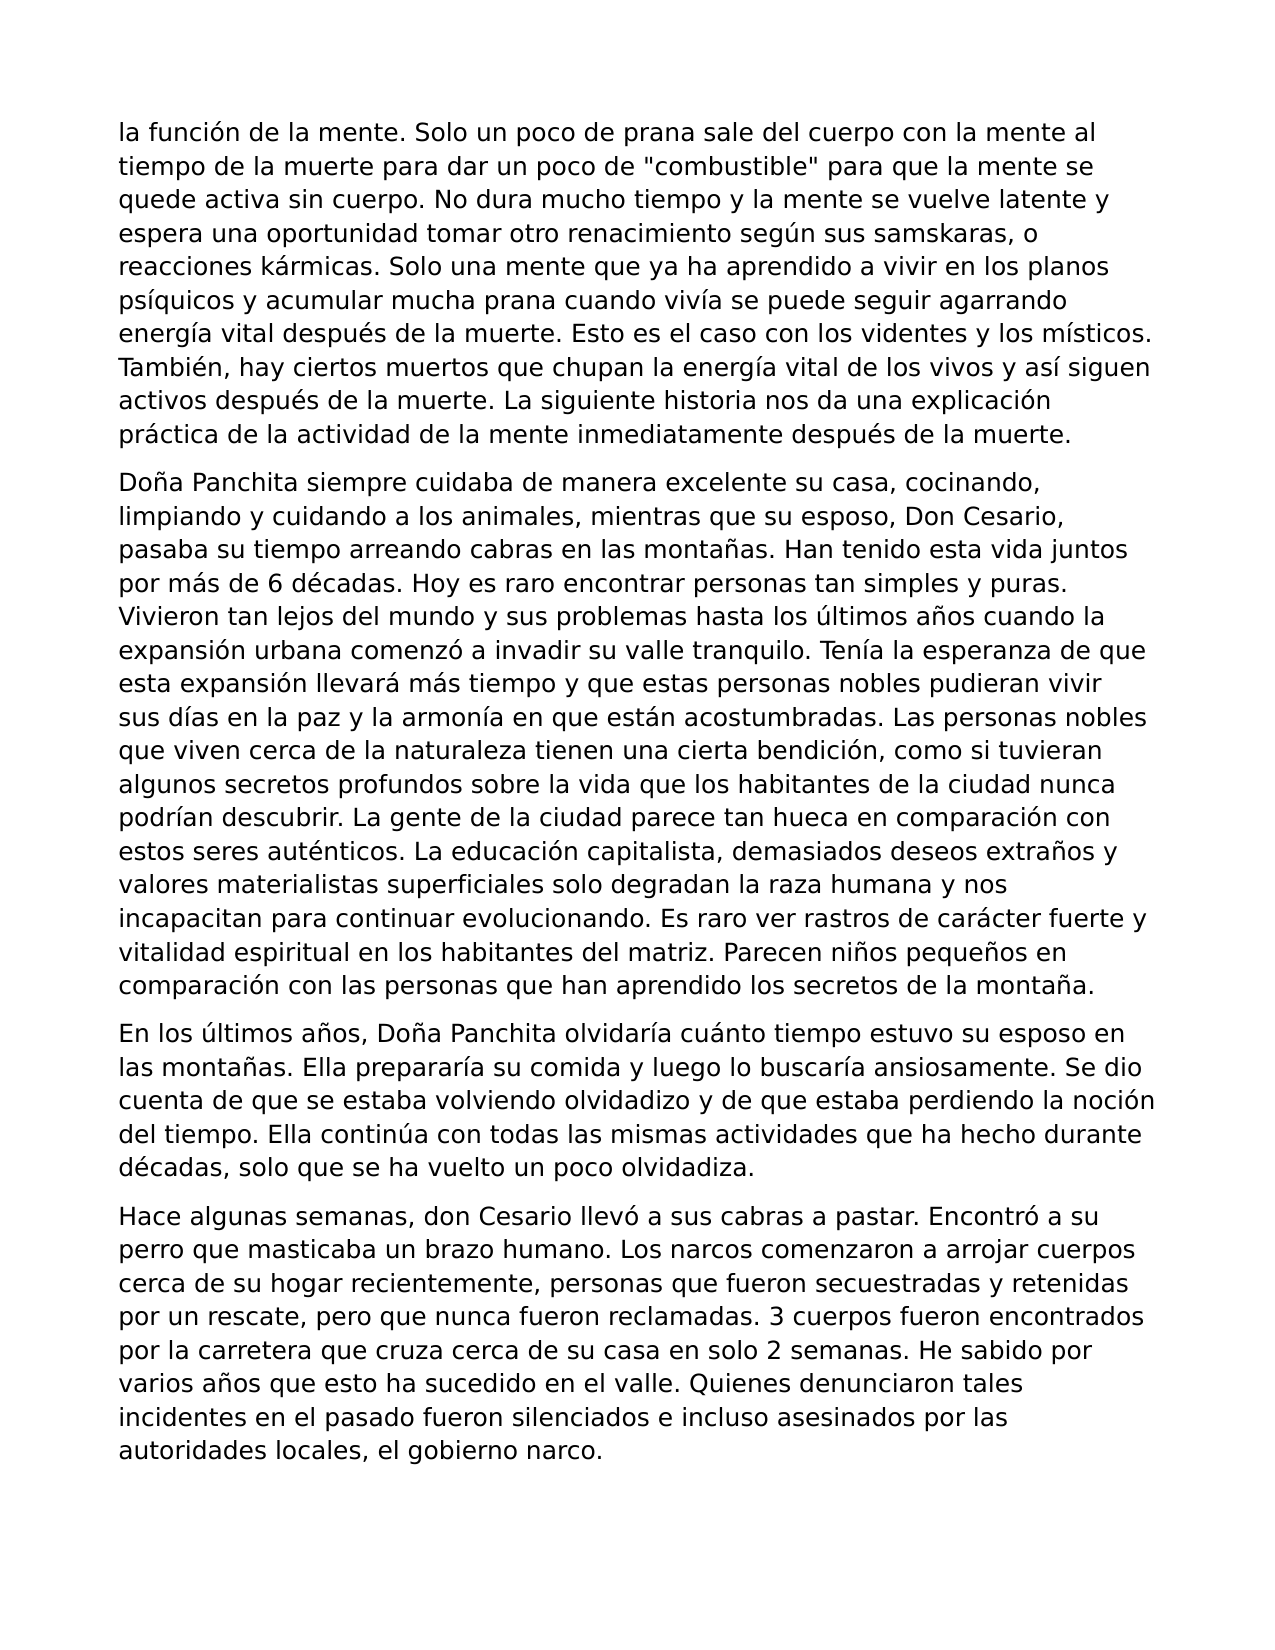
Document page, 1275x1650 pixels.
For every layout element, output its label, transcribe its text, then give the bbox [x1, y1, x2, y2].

text En los últimos años, Doña Panchita olvidaría cuánto tiempo estuvo su esposo en las montañas. Ella prepararía su comida y luego lo buscaría ansiosamente. Se dio cuenta de que se estaba volviendo olvidadizo y de que estaba perdiendo la noción del tiempo. Ella continúa con todas las mismas actividades que ha hecho durante décadas, solo que se ha vuelto un poco olvidadiza. [118, 1019, 1157, 1183]
text la función de la mente. Solo un poco de prana sale del cuerpo con la mente al tiempo de la muerte para dar un poco de "combustible" para que la mente se quede activa sin cuerpo. No dura mucho tiempo y la mente se vuelve latente y espera una oportunidad tomar otro renacimiento según sus samskaras, o reacciones kármicas. Solo una mente que ya ha aprendido a vivir en los planos psíquicos y acumular mucha prana cuando vivía se puede seguir agarrando energía vital después de la muerte. Esto es el caso con los videntes y los místicos. También, hay ciertos muertos que chupan la energía vital de los vivos y así siguen activos después de la muerte. La siguiente historia nos da una explicación práctica de la actividad de la mente inmediatamente después de la muerte. [118, 118, 1157, 449]
text Doña Panchita siempre cuidaba de manera excelente su casa, cocinando, limpiando y cuidando a los animales, mientras que su esposo, Don Cesario, pasaba su tiempo arreando cabras en las montañas. Han tenido esta vida juntos por más de 6 décadas. Hoy es raro encontrar personas tan simples y puras. Vivieron tan lejos del mundo y sus problemas hasta los últimos años cuando la expansión urbana comenzó a invadir su valle tranquilo. Tenía la esperanza de que esta expansión llevará más tiempo y que estas personas nobles pudieran vivir sus días en la paz y la armonía en que están acostumbradas. Las personas nobles que viven cerca de la naturaleza tienen una cierta bendición, como si tuvieran algunos secretos profundos sobre la vida que los habitantes de la ciudad nunca podrían descubrir. La gente de la ciudad parece tan hueca en comparación con estos seres auténticos. La educación capitalista, demasiados deseos extraños y valores materialistas superficiales solo degradan la raza humana y nos incapacitan para continuar evolucionando. Es raro ver rastros de carácter fuerte y vitalidad espiritual en los habitantes del matriz. Parecen niños pequeños en comparación con las personas que han aprendido los secretos de la montaña. [118, 468, 1157, 1000]
text Hace algunas semanas, don Cesario llevó a sus cabras a pastar. Encontró a su perro que masticaba un brazo humano. Los narcos comenzaron a arrojar cuerpos cerca de su hogar recientemente, personas que fueron secuestradas y retenidas por un rescate, pero que nunca fueron reclamadas. 3 cuerpos fueron encontrados por la carretera que cruza cerca de su casa en solo 2 semanas. He sabido por varios años que esto ha sucedido en el valle. Quienes denunciaron tales incidentes en el pasado fueron silenciados e incluso asesinados por las autoridades locales, el gobierno narco. [118, 1202, 1157, 1466]
